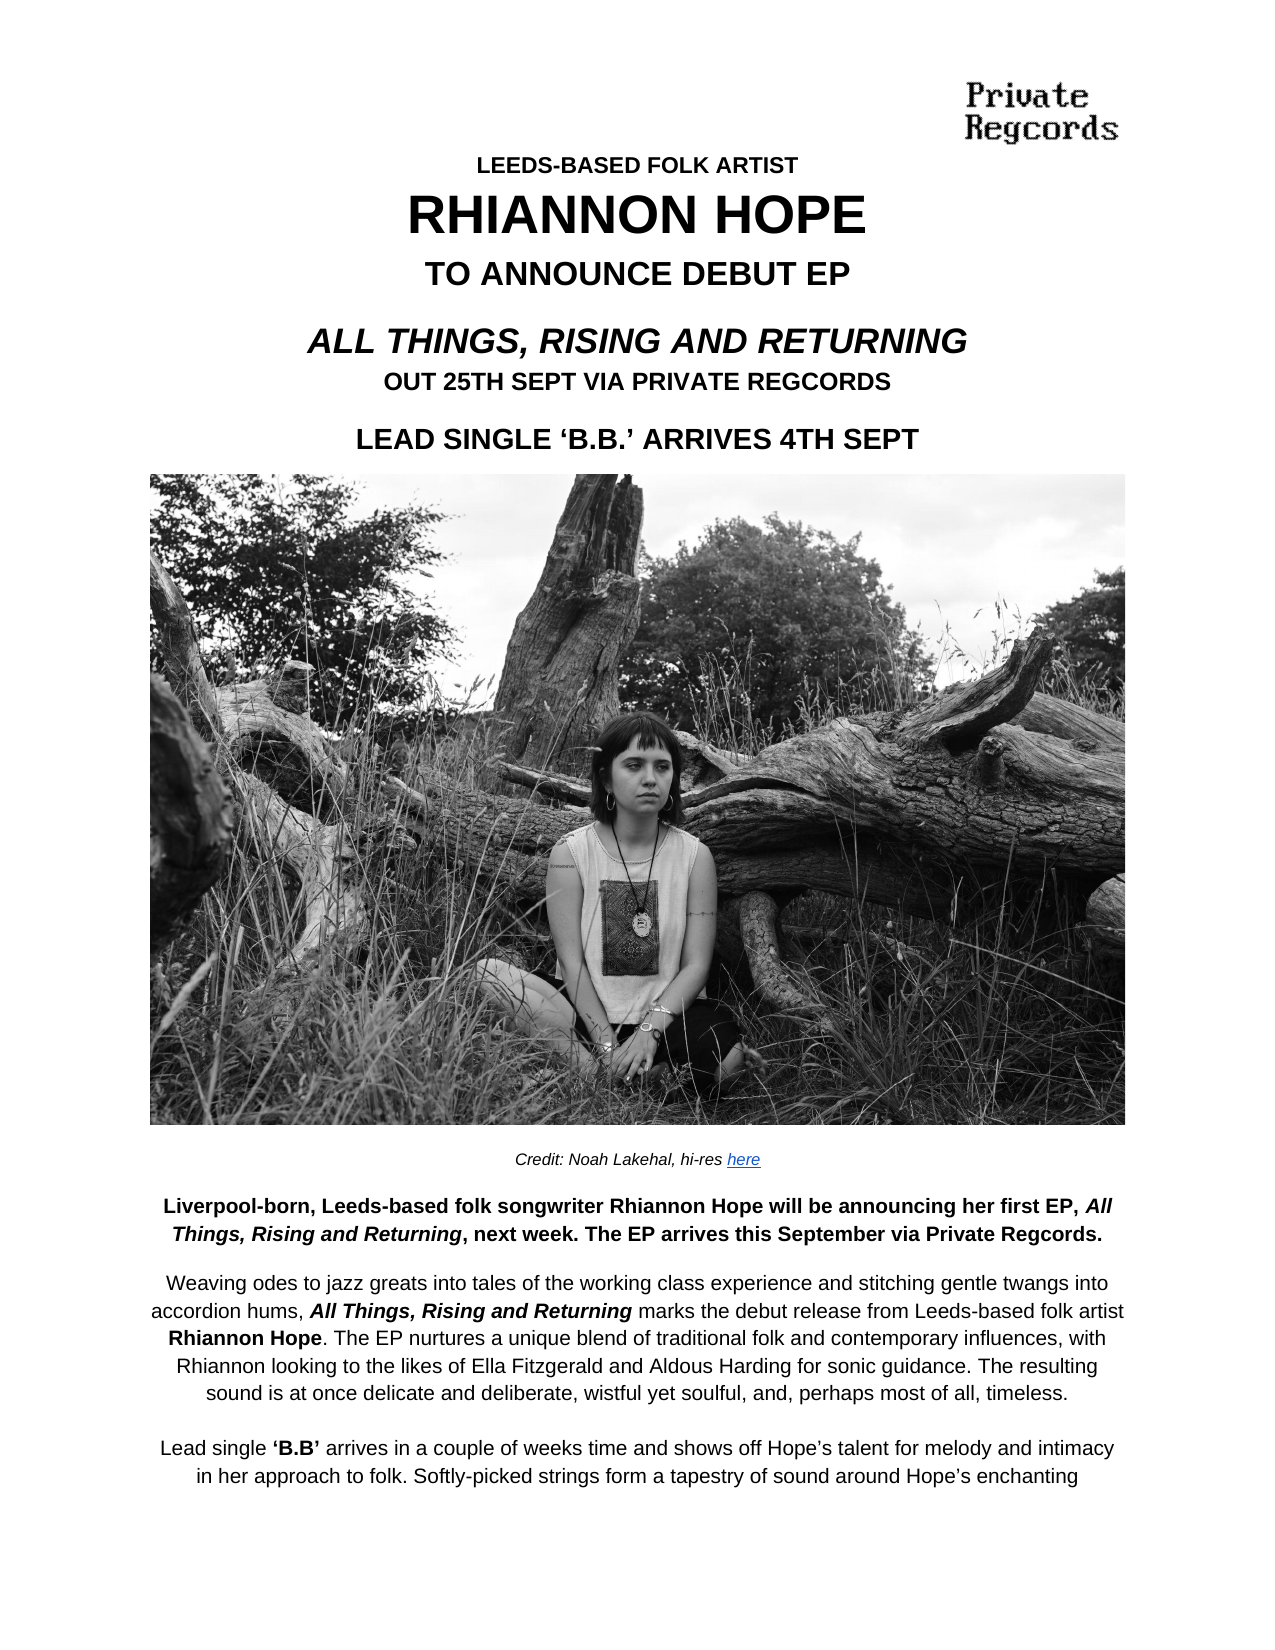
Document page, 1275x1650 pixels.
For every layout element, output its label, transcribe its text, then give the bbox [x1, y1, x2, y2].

text OUT 25TH SEPT VIA PRIVATE REGCORDS [150, 367, 1125, 396]
text Liverpool-born, Leeds-based folk songwriter Rhiannon Hope will be announcing her first EP, All Things, Rising and Returning, next week. The EP arrives this September via Private Regcords. [150, 1194, 1125, 1246]
text TO ANNOUNCE DEBUT EP [150, 254, 1125, 293]
text Lead single ‘B.B’ arrives in a couple of weeks time and shows off Hope’s talent for melody and intimacy in her approach to folk. Softly-picked strings form a tapestry of sound around Hope’s enchanting [150, 1436, 1125, 1488]
text LEAD SINGLE ‘B.B.’ ARRIVES 4TH SEPT [150, 422, 1125, 456]
text LEEDS-BASED FOLK ARTIST [150, 152, 1125, 179]
text Credit: Noah Lakehal, hi-res here [150, 1150, 1125, 1169]
text ALL THINGS, RISING AND RETURNING [150, 320, 1125, 361]
text Weaving odes to jazz greats into tales of the working class experience and stitching gentle twangs into accordion hums, All Things, Rising and Returning marks the debut release from Leeds-based folk artist Rhiannon Hope. The EP nurtures a unique blend of traditional folk and contemporary influences, with Rhiannon looking to the likes of Ella Fitzgerald and Aldous Harding for sonic guidance. The resulting sound is at once delicate and deliberate, wistful yet soulful, and, perhaps most of all, timeless. [150, 1271, 1125, 1405]
picture [150, 474, 1125, 1125]
text RHIANNON HOPE [150, 183, 1125, 245]
